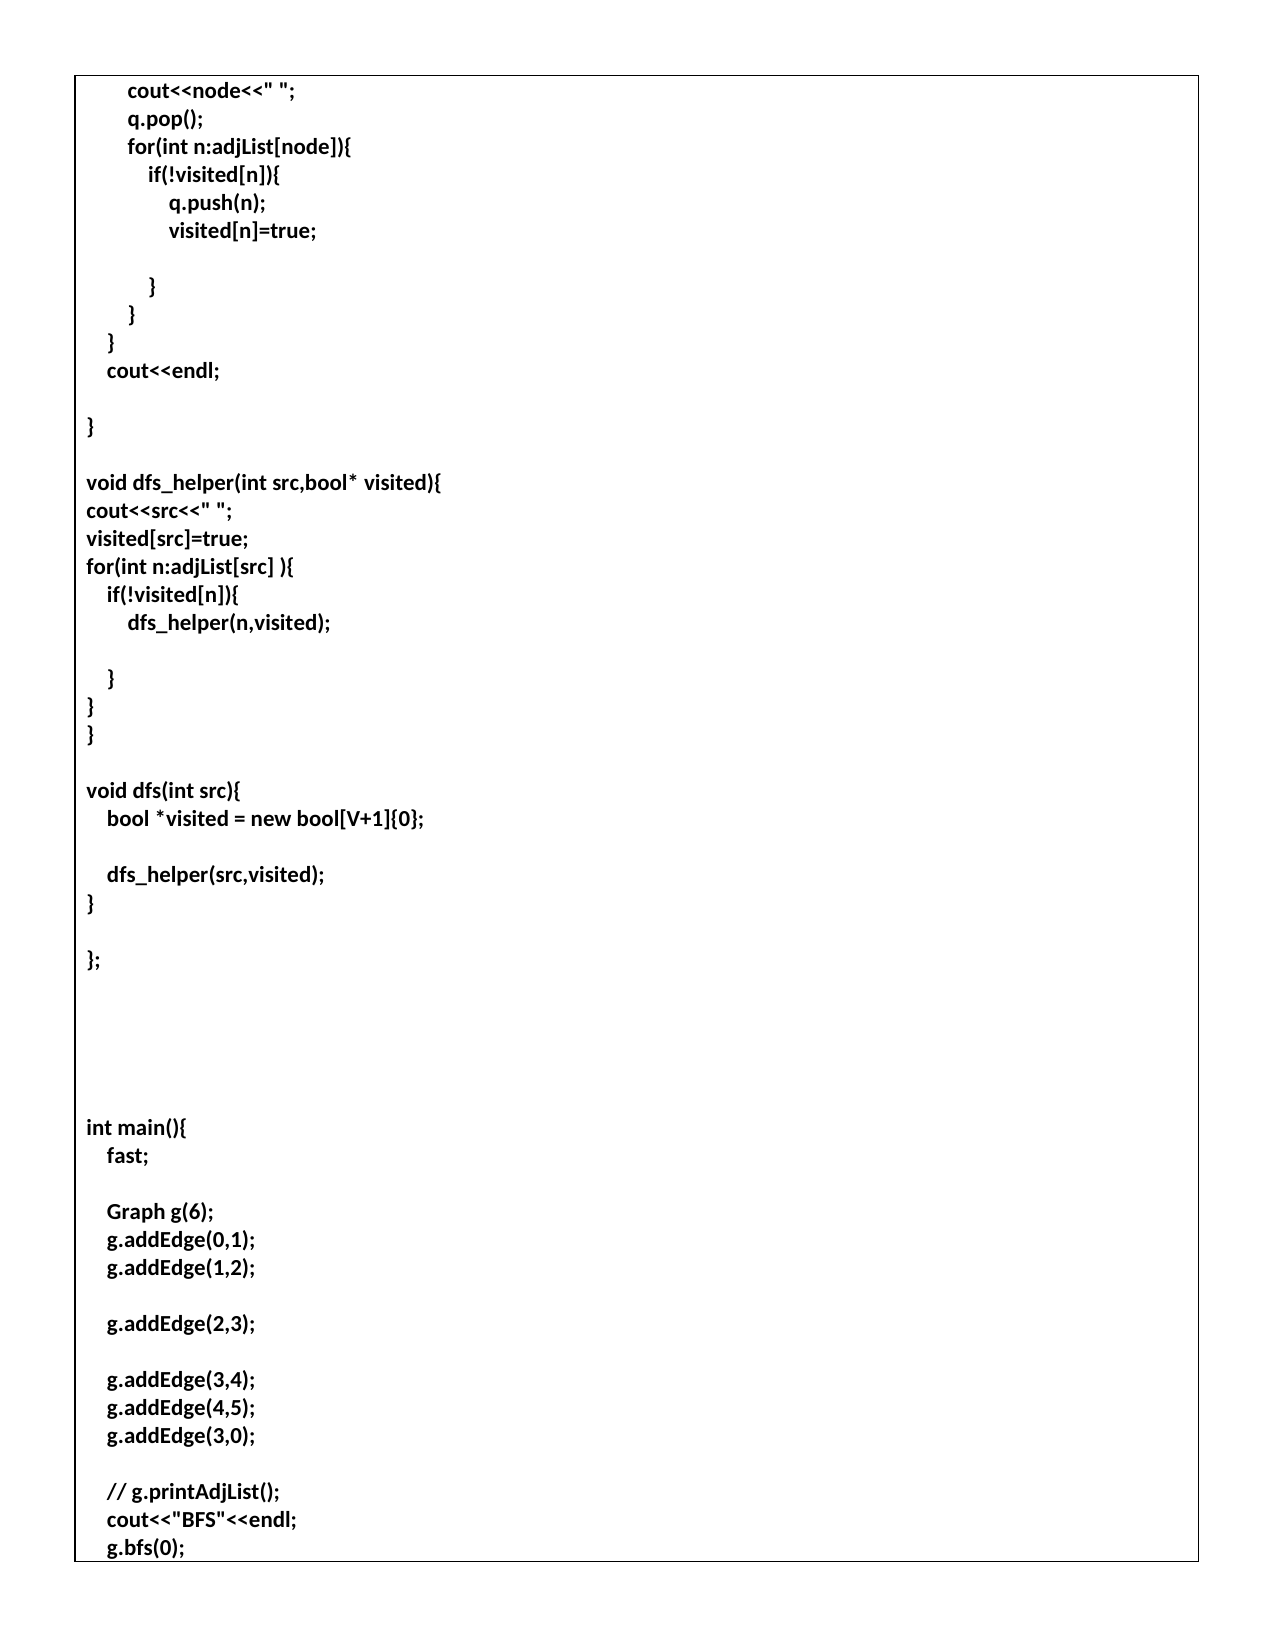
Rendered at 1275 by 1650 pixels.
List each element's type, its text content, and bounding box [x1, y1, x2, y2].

table_cell cout<<node<<" "; q.pop(); for(int n:adjList[node]){ if(!visited[n]){ q.push(n); visited[n]=true; } } } cout<<endl; } void dfs_helper(int src,bool* visited){ cout<<src<<" "; visited[src]=true; for(int n:adjList[src] ){ if(!visited[n]){ dfs_helper(n,visited); } } } void dfs(int src){ bool *visited = new bool[V+1]{0}; dfs_helper(src,visited); } }; int main(){ fast; Graph g(6); g.addEdge(0,1); g.addEdge(1,2); g.addEdge(2,3); g.addEdge(3,4); g.addEdge(4,5); g.addEdge(3,0); // g.printAdjList(); cout<<"BFS"<<endl; g.bfs(0); [76, 76, 1198, 1561]
